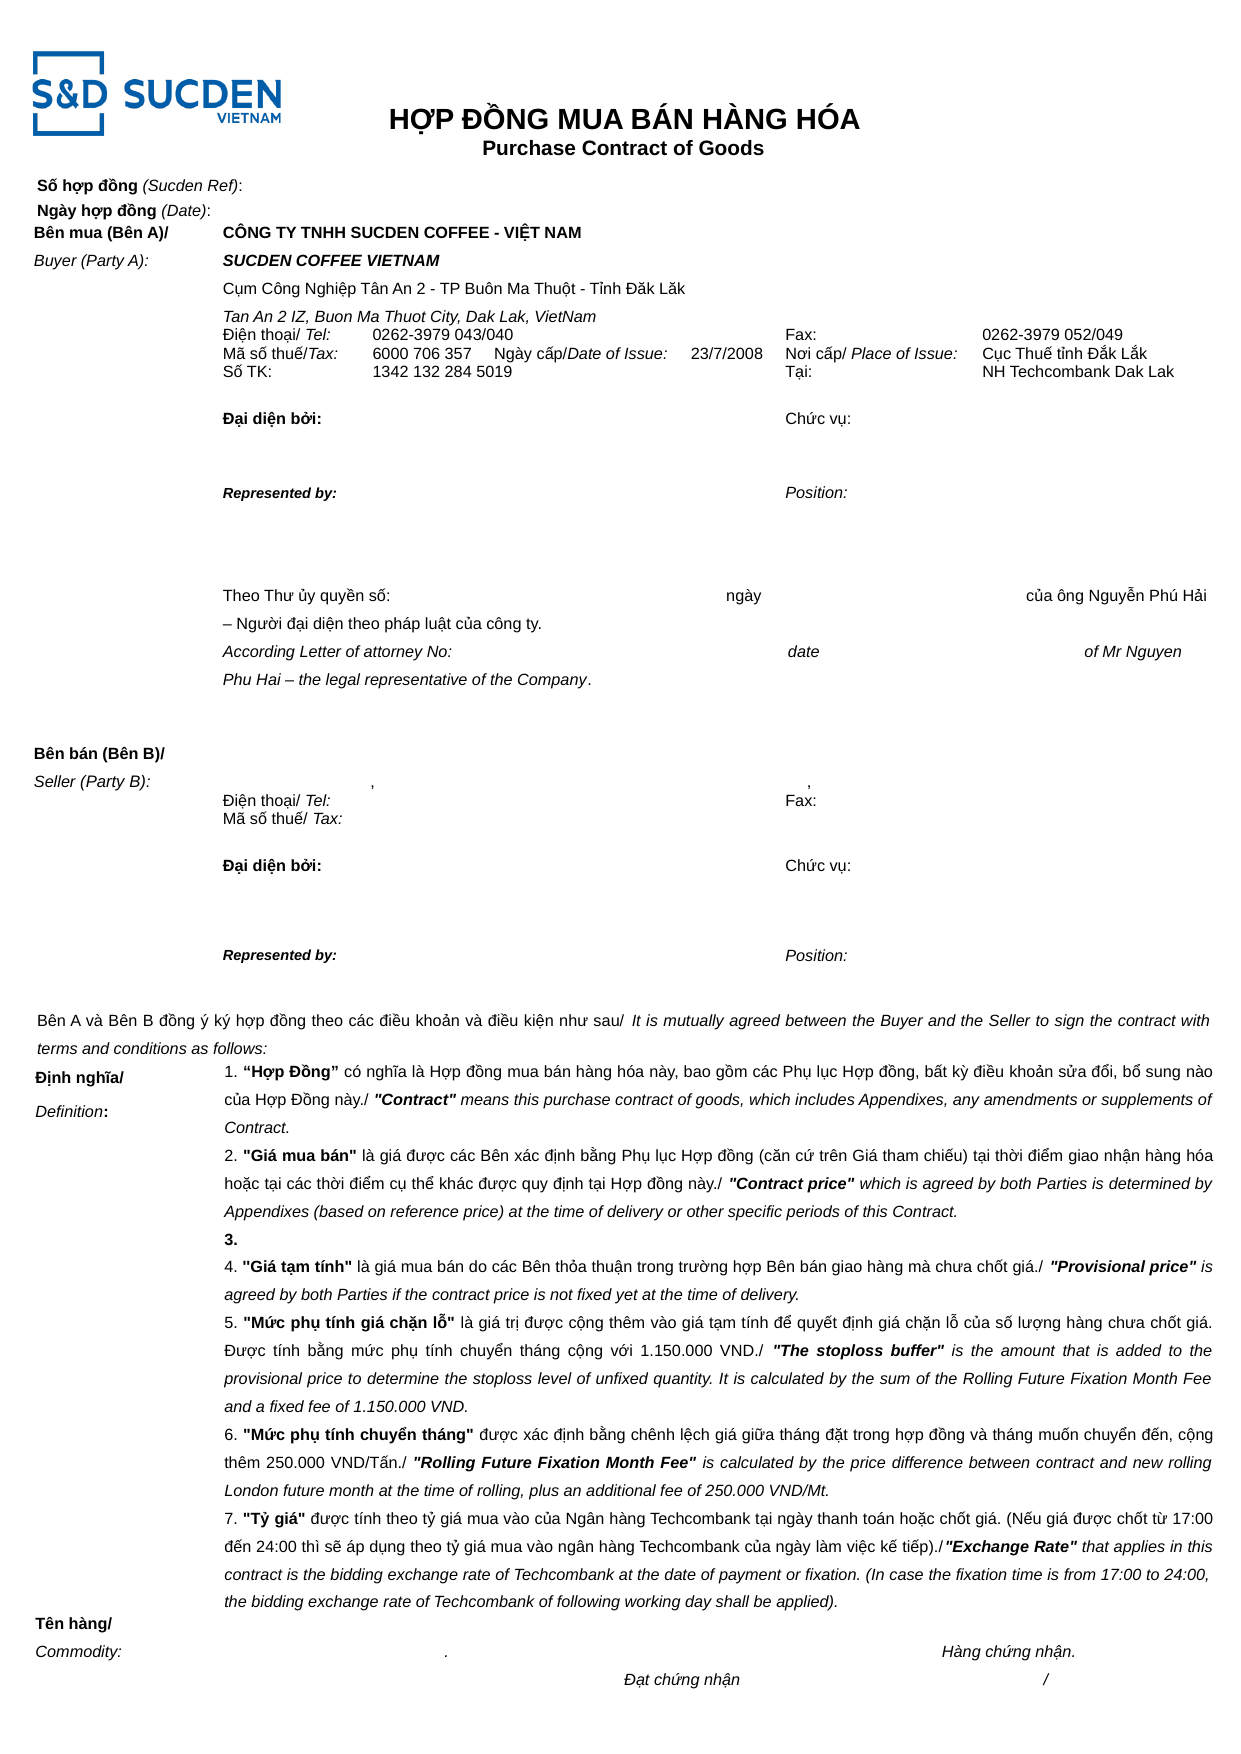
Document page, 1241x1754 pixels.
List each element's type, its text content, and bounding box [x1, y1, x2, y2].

table_cell 0262-3979 052/049 [982, 325, 1216, 344]
table_cell <_(o.partner_id.child_ids and o.partner_id.child_ids[0].position_en) or o.partner_id.position_en or ''> [982, 903, 1216, 1008]
table_cell <o.partner_id.fax> [982, 791, 1216, 809]
table_cell <o.partner_id.name> <o.partner_id.street>, <o.partner_id.district_id and o.partner_id.district_id.name or ''>, <o.partner_id.state_id and o.partner_id.state_id.name or ''> [223, 744, 1216, 791]
table_cell [916, 174, 1216, 198]
table_cell 6000 706 357 [372, 344, 494, 363]
table_cell Tên hàng/ Commodity: [34, 1613, 223, 1691]
table_cell 1. “Hợp Đồng” có nghĩa là Hợp đồng mua bán hàng hóa này, bao gồm các Phụ lục Hợp đồng, bất kỳ điều khoản sửa đổi, bổ sung nào của Hợp Đồng này./ "Contract" means this purchase contract of goods, which includes Appendixes, any amendments or supplements of Contract. 2. "Giá mua bán" là giá được các Bên xác định bằng Phụ lục Hợp đồng (căn cứ trên Giá tham chiếu) tại thời điểm giao nhận hàng hóa hoặc tại các thời điểm cụ thể khác được quy định tại Hợp đồng này./ "Contract price" which is agreed by both Parties is determined by Appendixes (based on reference price) at the time of delivery or other specific periods of this Contract. 3. <o.contract_line[0].name> 4. ''Giá tạm tính" là giá mua bán do các Bên thỏa thuận trong trường hợp Bên bán giao hàng mà chưa chốt giá./ "Provisional price" is agreed by both Parties if the contract price is not fixed yet at the time of delivery. 5. "Mức phụ tính giá chặn lỗ" là giá trị được cộng thêm vào giá tạm tính để quyết định giá chặn lỗ của số lượng hàng chưa chốt giá. Được tính bằng mức phụ tính chuyển tháng cộng với 1.150.000 VND./ "The stoploss buffer" is the amount that is added to the provisional price to determine the stoploss level of unfixed quantity. It is calculated by the sum of the Rolling Future Fixation Month Fee and a fixed fee of 1.150.000 VND. 6. "Mức phụ tính chuyển tháng" được xác định bằng chênh lệch giá giữa tháng đặt trong hợp đồng và tháng muốn chuyển đến, cộng thêm 250.000 VND/Tấn./ "Rolling Future Fixation Month Fee" is calculated by the price difference between contract and new rolling London future month at the time of rolling, plus an additional fee of 250.000 VND/Mt. 7. "Tỷ giá" được tính theo tỷ giá mua vào của Ngân hàng Techcombank tại ngày thanh toán hoặc chốt giá. (Nếu giá được chốt từ 17:00 đến 24:00 thì sẽ áp dụng theo tỷ giá mua vào ngân hàng Techcombank của ngày làm việc kế tiếp)./"Exchange Rate" that applies in this contract is the bidding exchange rate of Techcombank at the date of payment or fixation. (In case the fixation time is from 17:00 to 24:00, the bidding exchange rate of Techcombank of following working day shall be applied). [223, 1061, 1216, 1613]
table_cell <o.is_according and o.according_id.name_vn or 'NGUYỄN PHÚ HẢI'> [372, 381, 785, 456]
table_cell Represented by: [223, 456, 372, 530]
table_cell Mã số thuế/ Tax: [223, 810, 372, 828]
table_cell Bên bán (Bên B)/ Seller (Party B): [34, 744, 223, 1008]
table_cell Chức vụ: [785, 381, 982, 456]
table_cell [34, 159, 1216, 174]
table_cell <o.is_according and o.according_id.name or 'NGUYỄN PHÚ HẢI'> [372, 456, 785, 530]
table_cell Cục Thuế tỉnh Đắk Lắk [982, 344, 1216, 363]
table_cell <o.name or ''> [338, 174, 916, 198]
table_cell Purchase Contract of Goods [34, 135, 1216, 159]
table_cell Số hợp đồng (Sucden Ref): [34, 174, 337, 198]
table_cell Represented by: [223, 903, 372, 1008]
table_cell Định nghĩa/ Definition: [34, 1061, 223, 1613]
table_cell <o.partner_id.phone> [372, 791, 691, 809]
table_cell <o.contract_line.product_id.contract_commodity_vn><choose><if test="o.contract_line.product_id.default_code == 'FAQ'"> <o.crop_id.name></if></choose>.<choose><if test="o.certificate_id and o.certificate_id.code =='2-in-1' "> Hàng chứng nhận.</if><if test="o.certificate_id and o.certificate_id.code !='2-in-1' "> Đạt chứng nhận <get_cert(o.certificate_id)></if></choose>/ <o.contract_line.product_id.contract_commodity_en><choose><if test="o.contract_line.product_id.default_code == 'FAQ'"> <o.crop_id.name></if></choose>.<choose><if test="o.certificate_id.id"> <o.certificate_id.name_print>.</if></choose> [223, 1613, 1216, 1691]
table_cell [691, 791, 785, 809]
table_cell CÔNG TY TNHH SUCDEN COFFEE - VIỆT NAM SUCDEN COFFEE VIETNAM Cụm Công Nghiệp Tân An 2 - TP Buôn Ma Thuột - Tỉnh Đăk Lăk Tan An 2 IZ, Buon Ma Thuot City, Dak Lak, VietNam [223, 223, 1216, 325]
table_cell 1342 132 284 5019 [372, 363, 691, 381]
table_cell Nơi cấp/ Place of Issue: [785, 344, 982, 363]
table_cell Position: [785, 456, 982, 530]
table_cell [691, 810, 785, 828]
table_cell [982, 810, 1216, 828]
table_cell Bên mua (Bên A)/ Buyer (Party A): [34, 223, 223, 530]
table_cell Ngày cấp/Date of Issue: [494, 344, 691, 363]
table_cell Position: [785, 903, 982, 1008]
table_cell <_(o.partner_id.child_ids and o.partner_id.child_ids[0].name.title()) or ''> [372, 903, 785, 1008]
table_cell <get_date(o.date_order)> [338, 198, 916, 223]
table_cell Đại diện bởi: [223, 381, 372, 456]
table_cell [916, 198, 1216, 223]
table_cell <o.partner_id.vat> [372, 810, 691, 828]
table_cell <_(o.partner_id.child_ids and o.partner_id.child_ids[0].name.title()) or ''> [372, 828, 785, 903]
table_cell Mã số thuế/Tax: [223, 344, 372, 363]
table_cell Ngày hợp đồng (Date): [34, 198, 337, 223]
table_cell <choose> <when test="o.is_according != False"> Theo Thư ủy quyền số: <o.according_id and o.according_id.number or ''> ngày <get_date(o.according_id.appr_date)> của ông Nguyễn Phú Hải – Người đại diện theo pháp luật của công ty. According Letter of attorney No: <o.according_id and o.according_id.number or ''> date <get_date(o.according_id.appr_date)> of Mr Nguyen Phu Hai – the legal representative of the Company. </when> </choose> [223, 530, 1216, 744]
table_cell 23/7/2008 [691, 344, 785, 363]
table_cell [34, 530, 223, 744]
text <if test="o.certificate_id and o.certificate_id.code == 'RA' and (o.sd_price > 0 or o.si_price > 0)"> [45, 40, 1181, 59]
table_cell 0262-3979 043/040 [372, 325, 691, 344]
table_header HỢP ĐỒNG MUA BÁN HÀNG HÓA [281, 102, 1216, 135]
table_cell Số TK: [223, 363, 372, 381]
picture [32, 51, 281, 136]
table_cell [691, 325, 785, 344]
table_cell <o.is_according and o.according_id.eposition or 'CEO'> [982, 456, 1216, 530]
table_cell NH Techcombank Dak Lak [982, 363, 1216, 381]
table_cell Fax: [785, 791, 982, 809]
table_cell Fax: [785, 325, 982, 344]
table_cell Chức vụ: [785, 828, 982, 903]
table_cell Tại: [785, 363, 982, 381]
table_cell Đại diện bởi: [223, 828, 372, 903]
table_cell <_(o.partner_id.child_ids and o.partner_id.child_ids[0].function.capitalize()) or ''> [982, 828, 1216, 903]
table_cell Điện thoại/ Tel: [223, 325, 372, 344]
table_cell Điện thoại/ Tel: [223, 791, 372, 809]
table_cell [785, 810, 982, 828]
table_cell Bên A và Bên B đồng ý ký hợp đồng theo các điều khoản và điều kiện như sau/ It is mutually agreed between the Buyer and the Seller to sign the contract with terms and conditions as follows: [34, 1008, 1216, 1061]
table_cell <o.is_according and o.according_id.vnposition or 'Tổng giám đốc'> [982, 381, 1216, 456]
table_cell [691, 363, 785, 381]
